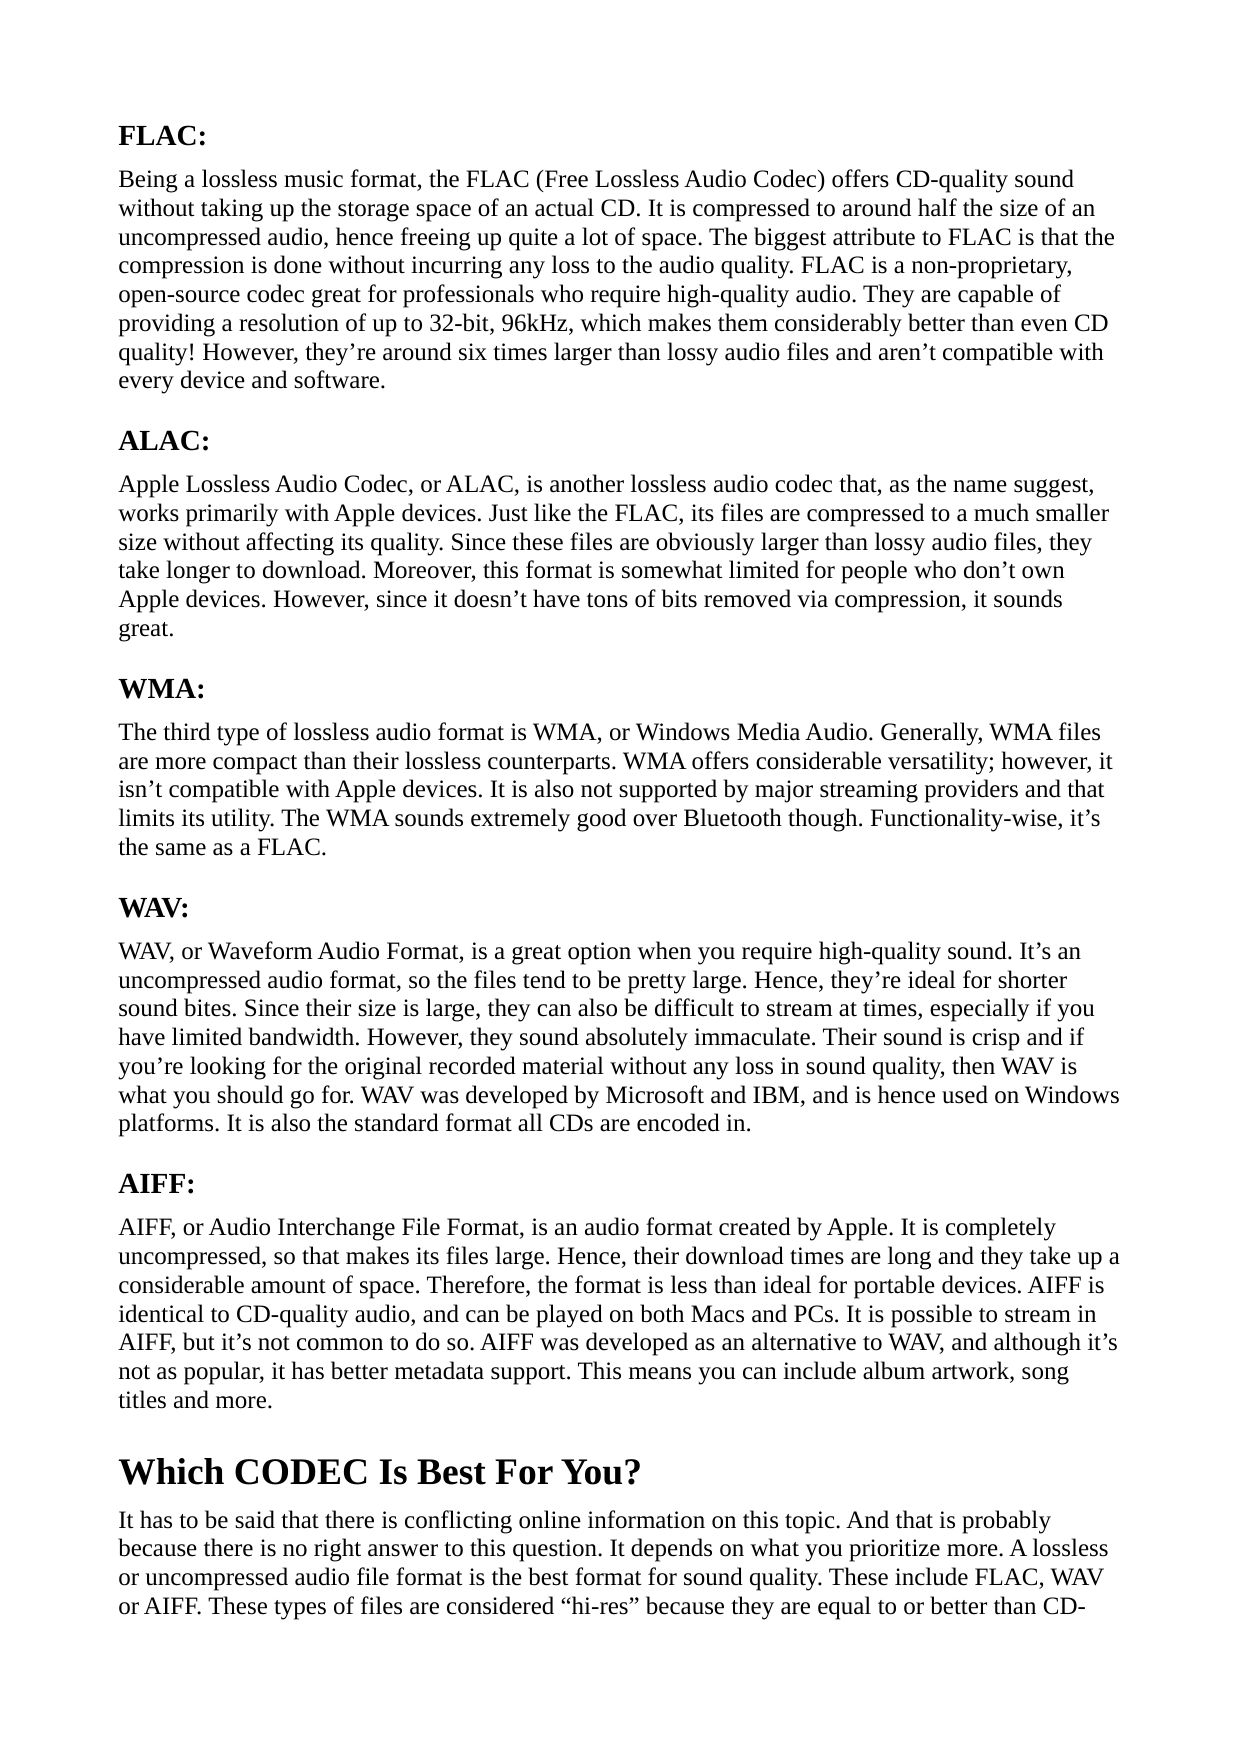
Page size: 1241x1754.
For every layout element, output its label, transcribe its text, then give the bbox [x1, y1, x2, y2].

subtitle WAV: [118, 890, 1122, 923]
subtitle FLAC: [118, 118, 1122, 152]
text The third type of lossless audio format is WMA, or Windows Media Audio. Generally, WMA files are more compact than their lossless counterparts. WMA offers considerable versatility; however, it isn’t compatible with Apple devices. It is also not supported by major streaming providers and that limits its utility. The WMA sounds extremely good over Bluetooth though. Functionality-wise, it’s the same as a FLAC. [118, 717, 1122, 861]
text It has to be said that there is conflicting online information on this topic. And that is probably because there is no right answer to this question. It depends on what you prioritize more. A lossless or uncompressed audio file format is the best format for sound quality. These include FLAC, WAV or AIFF. These types of files are considered “hi-res” because they are equal to or better than CD- [118, 1505, 1122, 1620]
text Being a lossless music format, the FLAC (Free Lossless Audio Codec) offers CD-quality sound without taking up the storage space of an actual CD. It is compressed to around half the size of an uncompressed audio, hence freeing up quite a lot of space. The biggest attribute to FLAC is that the compression is done without incurring any loss to the audio quality. FLAC is a non-proprietary, open-source codec great for professionals who require high-quality audio. They are capable of providing a resolution of up to 32-bit, 96kHz, which makes them considerably better than even CD quality! However, they’re around six times larger than lossy audio files and aren’t compatible with every device and software. [118, 164, 1122, 394]
text WAV, or Waveform Audio Format, is a great option when you require high-quality sound. It’s an uncompressed audio format, so the files tend to be pretty large. Hence, they’re ideal for shorter sound bites. Since their size is large, they can also be difficult to stream at times, especially if you have limited bandwidth. However, they sound absolutely immaculate. Their sound is crisp and if you’re looking for the original recorded material without any loss in sound quality, then WAV is what you should go for. WAV was developed by Microsoft and IBM, and is hence used on Windows platforms. It is also the standard format all CDs are encoded in. [118, 936, 1122, 1137]
subtitle ALAC: [118, 423, 1122, 457]
text AIFF, or Audio Interchange File Format, is an audio format created by Apple. It is completely uncompressed, so that makes its files large. Hence, their download times are long and they take up a considerable amount of space. Therefore, the format is less than ideal for portable devices. AIFF is identical to CD-quality audio, and can be played on both Macs and PCs. It is possible to stream in AIFF, but it’s not common to do so. AIFF was developed as an alternative to WAV, and although it’s not as popular, it has better metadata support. This means you can include album artwork, song titles and more. [118, 1212, 1122, 1414]
subtitle AIFF: [118, 1166, 1122, 1200]
text Apple Lossless Audio Codec, or ALAC, is another lossless audio codec that, as the name suggest, works primarily with Apple devices. Just like the FLAC, its files are compressed to a much smaller size without affecting its quality. Since these files are obviously larger than lossy audio files, they take longer to download. Moreover, this format is somewhat limited for people who don’t own Apple devices. However, since it doesn’t have tons of bits removed via compression, it sounds great. [118, 469, 1122, 642]
subtitle WMA: [118, 671, 1122, 704]
subtitle Which CODEC Is Best For You? [118, 1449, 1122, 1492]
